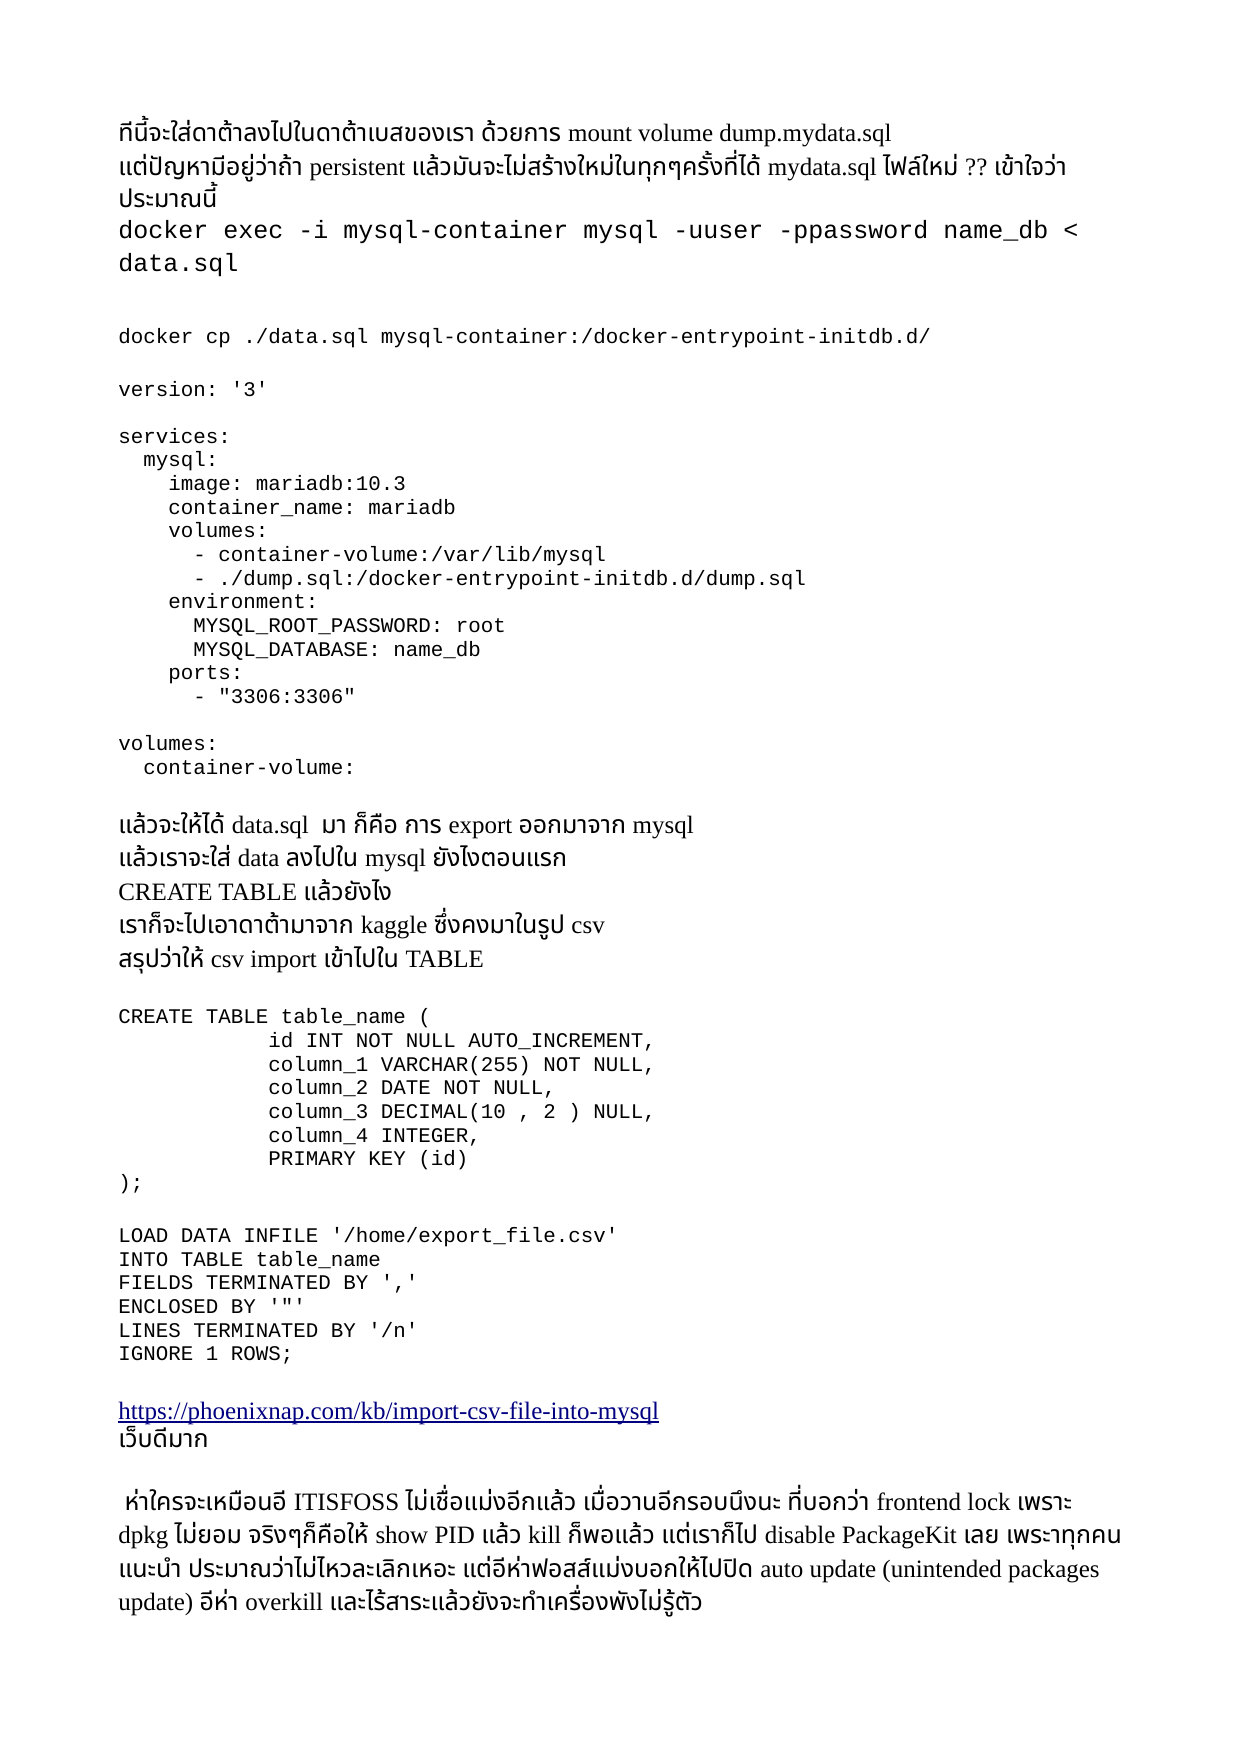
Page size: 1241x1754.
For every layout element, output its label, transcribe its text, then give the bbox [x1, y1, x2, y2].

text https://phoenixnap.com/kb/import-csv-file-into-mysql [118, 1396, 1122, 1425]
text column_1 VARCHAR(255) NOT NULL, [118, 1054, 1122, 1077]
text container_name: mariadb [118, 497, 1122, 520]
text PRIMARY KEY (id) [118, 1148, 1122, 1172]
text docker exec -i mysql-container mysql -uuser -ppassword name_db < data.sql [118, 218, 1122, 279]
text version: '3' [118, 378, 1122, 402]
text mysql: [118, 449, 1122, 473]
text docker cp ./data.sql mysql-container:/docker-entrypoint-initdb.d/ [118, 326, 1122, 350]
text ห่าใครจะเหมือนอี ITISFOSS ไม่เชื่อแม่งอีกแล้ว เมื่อวานอีกรอบนึงนะ ที่บอกว่า frontend lock เพราะ dpkg ไม่ยอม จริงๆก็คือให้ show PID แล้ว kill ก็พอแล้ว แต่เราก็ไป disable PackageKit เลย เพระาทุกคนแนะนำ ประมาณว่าไม่ไหวละเลิกเหอะ แต่อีห่าฟอสส์แม่งบอกให้ไปปิด auto update (unintended packages update) อีห่า overkill และไร้สาระแล้วยังจะทำเครื่องพังไม่รู้ตัว [118, 1487, 1122, 1621]
text column_3 DECIMAL(10 , 2 ) NULL, [118, 1101, 1122, 1125]
text ENCLOSED BY '"' [118, 1296, 1122, 1320]
text LINES TERMINATED BY '/n' [118, 1320, 1122, 1343]
text environment: [118, 591, 1122, 615]
text volumes: [118, 520, 1122, 544]
text MYSQL_ROOT_PASSWORD: root [118, 615, 1122, 639]
text LOAD DATA INFILE '/home/export_file.csv' [118, 1225, 1122, 1249]
text CREATE TABLE แล้วยังไง [118, 877, 1122, 911]
text ทีนี้จะใส่ดาต้าลงไปในดาต้าเบสของเรา ด้วยการ mount volume dump.mydata.sql [118, 118, 1122, 152]
text - container-volume:/var/lib/mysql [118, 544, 1122, 568]
text สรุปว่าให้ csv import เข้าไปใน TABLE [118, 944, 1122, 978]
text IGNORE 1 ROWS; [118, 1343, 1122, 1367]
text INTO TABLE table_name [118, 1249, 1122, 1272]
text FIELDS TERMINATED BY ',' [118, 1272, 1122, 1296]
text column_4 INTEGER, [118, 1125, 1122, 1148]
text ); [118, 1172, 1122, 1196]
text - ./dump.sql:/docker-entrypoint-initdb.d/dump.sql [118, 568, 1122, 591]
text image: mariadb:10.3 [118, 473, 1122, 497]
text ports: [118, 662, 1122, 686]
text แล้วเราจะใส่ data ลงไปใน mysql ยังไงตอนแรก [118, 843, 1122, 877]
text id INT NOT NULL AUTO_INCREMENT, [118, 1030, 1122, 1054]
text column_2 DATE NOT NULL, [118, 1077, 1122, 1101]
text แล้วจะให้ได้ data.sql มา ก็คือ การ export ออกมาจาก mysql [118, 810, 1122, 843]
text container-volume: [118, 757, 1122, 781]
text - "3306:3306" [118, 686, 1122, 709]
text เราก็จะไปเอาดาต้ามาจาก kaggle ซึ่งคงมาในรูป csv [118, 911, 1122, 944]
text MYSQL_DATABASE: name_db [118, 639, 1122, 662]
text แต่ปัญหามีอยู่ว่าถ้า persistent แล้วมันจะไม่สร้างใหม่ในทุกๆครั้งที่ได้ mydata.sql ไฟล์ใหม่ ?? เข้าใจว่าประมาณนี้ [118, 152, 1122, 218]
text volumes: [118, 733, 1122, 757]
text CREATE TABLE table_name ( [118, 1006, 1122, 1030]
text services: [118, 426, 1122, 449]
text เว็บดีมาก [118, 1425, 1122, 1458]
